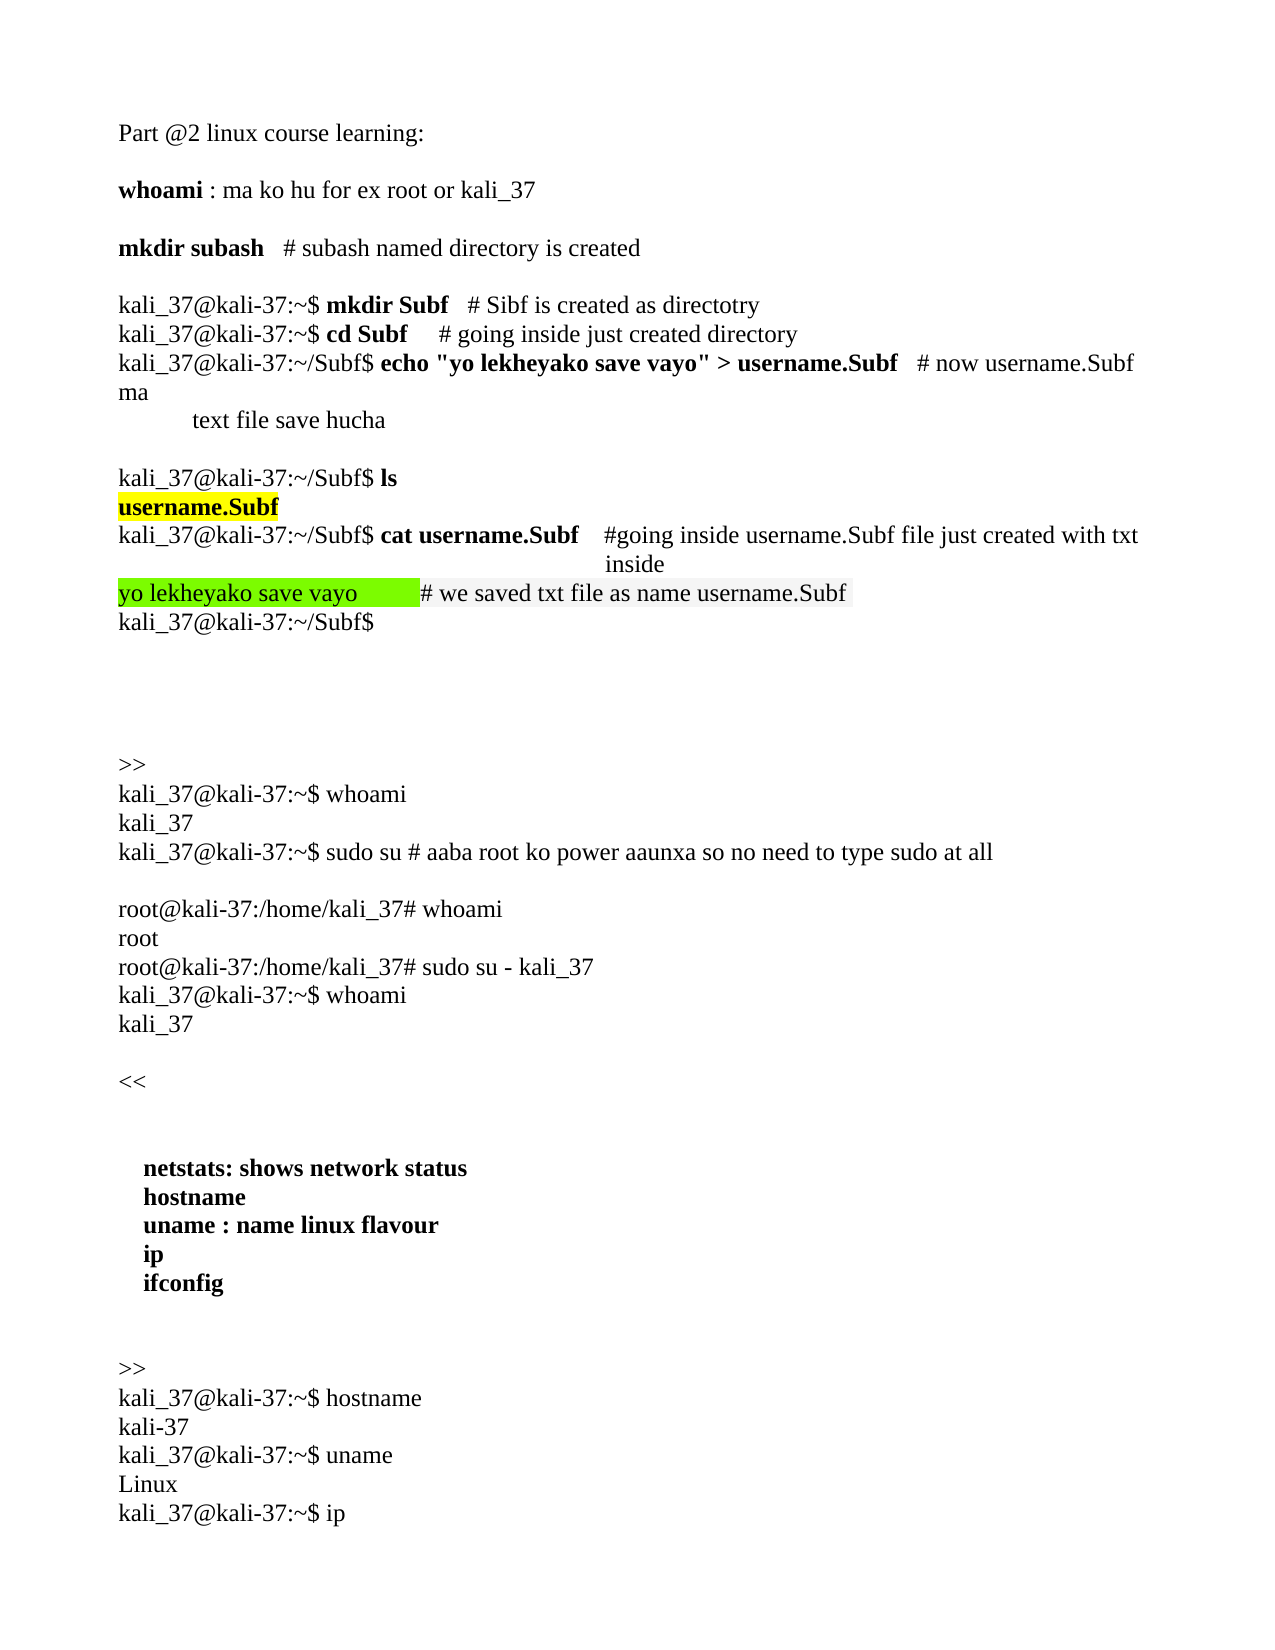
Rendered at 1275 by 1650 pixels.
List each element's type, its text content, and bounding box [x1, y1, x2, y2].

text whoami : ma ko hu for ex root or kali_37 [118, 176, 1157, 204]
text Part @2 linux course learning: [118, 118, 1157, 147]
text kali_37@kali-37:~/Subf$ echo "yo lekheyako save vayo" > username.Subf # now username.Subf ma text file save hucha [118, 348, 1157, 434]
text << [118, 1067, 1157, 1096]
text ifconfig [118, 1268, 1157, 1297]
text netstats: shows network status [118, 1153, 1157, 1182]
text uname : name linux flavour [118, 1211, 1157, 1239]
text kali_37@kali-37:~/Subf$ cat username.Subf #going inside username.Subf file just created with txt inside [118, 521, 1157, 578]
text kali_37@kali-37:~/Subf$ [118, 607, 1157, 636]
text Linux [118, 1469, 1157, 1498]
text kali_37 [118, 808, 1157, 837]
text root [118, 923, 1157, 952]
text kali_37@kali-37:~$ cd Subf # going inside just created directory [118, 319, 1157, 348]
text username.Subf [118, 492, 1157, 521]
text yo lekheyako save vayo # we saved txt file as name username.Subf [118, 578, 1157, 607]
text kali_37@kali-37:~$ uname [118, 1441, 1157, 1469]
text >> [118, 751, 1157, 779]
text kali_37 [118, 1009, 1157, 1038]
text kali_37@kali-37:~$ sudo su # aaba root ko power aaunxa so no need to type sudo at all [118, 837, 1157, 866]
text kali_37@kali-37:~$ whoami [118, 981, 1157, 1009]
text kali_37@kali-37:~$ mkdir Subf # Sibf is created as directotry [118, 291, 1157, 319]
text ip [118, 1239, 1157, 1268]
text kali_37@kali-37:~$ ip [118, 1498, 1157, 1527]
text kali_37@kali-37:~$ whoami [118, 779, 1157, 808]
text mkdir subash # subash named directory is created [118, 233, 1157, 262]
text hostname [118, 1182, 1157, 1211]
text kali_37@kali-37:~$ hostname [118, 1383, 1157, 1412]
text >> [118, 1354, 1157, 1383]
text kali-37 [118, 1412, 1157, 1441]
text root@kali-37:/home/kali_37# sudo su - kali_37 [118, 952, 1157, 981]
text kali_37@kali-37:~/Subf$ ls [118, 463, 1157, 492]
text root@kali-37:/home/kali_37# whoami [118, 894, 1157, 923]
